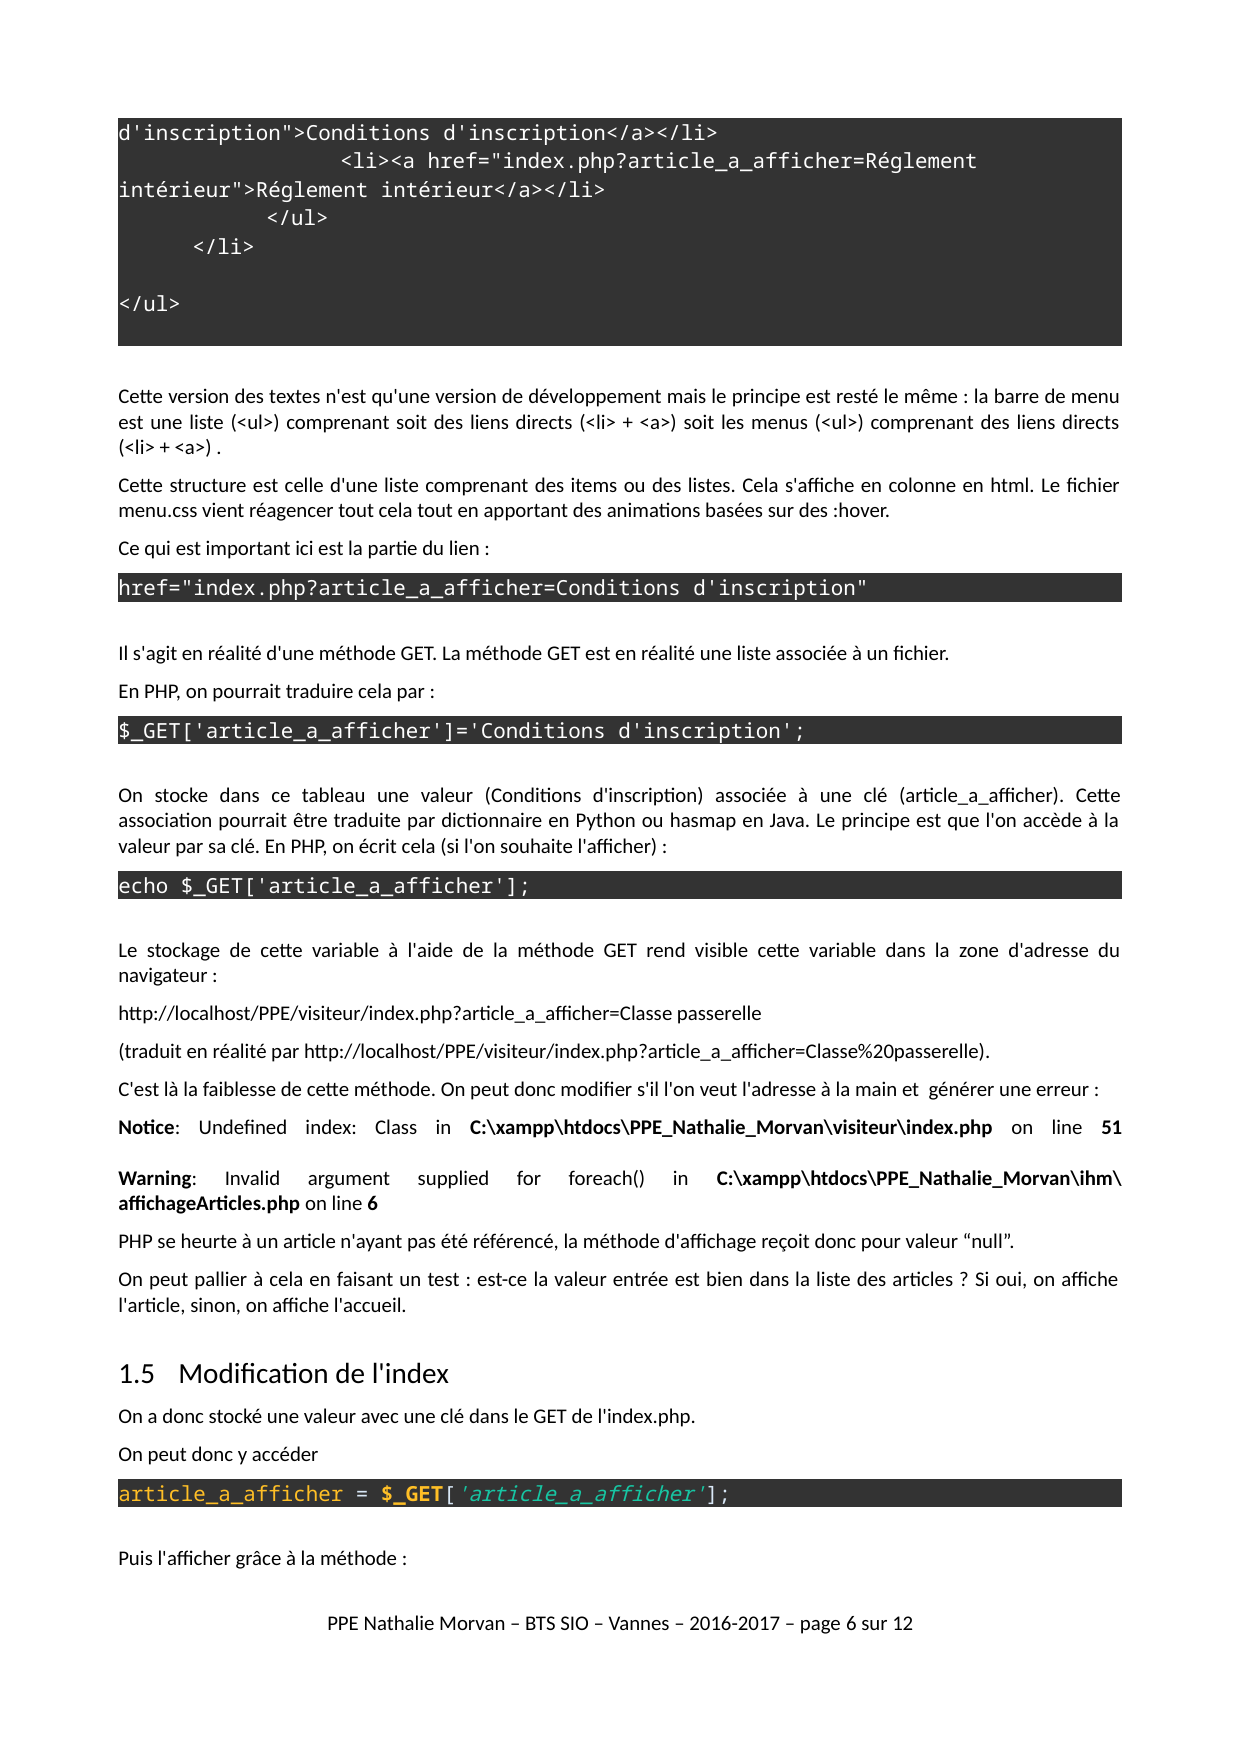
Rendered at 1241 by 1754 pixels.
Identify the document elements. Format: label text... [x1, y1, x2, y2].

subtitle Modification de l'index [118, 1355, 1122, 1390]
text echo $_GET['article_a_afficher']; [118, 871, 1122, 899]
text article_a_afficher = $_GET['article_a_afficher']; [118, 1479, 1122, 1507]
text $_GET['article_a_afficher']='Conditions d'inscription'; [118, 716, 1122, 744]
text </ul> [118, 289, 1122, 317]
text On peut donc y accéder [118, 1441, 1122, 1466]
text Notice: Undefined index: Class in C:\xampp\htdocs\PPE_Nathalie_Morvan\visiteur\index.php on line 51 Warning: Invalid argument supplied for foreach() in C:\xampp\htdocs\PPE_Nathalie_Morvan\ihm\affichageArticles.php on line 6 [118, 1114, 1122, 1216]
text Cette structure est celle d'une liste comprenant des items ou des listes. Cela s'affiche en colonne en html. Le fichier menu.css vient réagencer tout cela tout en apportant des animations basées sur des :hover. [118, 472, 1122, 523]
text href="index.php?article_a_afficher=Conditions d'inscription" [118, 573, 1122, 602]
text </li> [118, 232, 1122, 260]
text d'inscription">Conditions d'inscription</a></li> [118, 118, 1122, 147]
text http://localhost/PPE/visiteur/index.php?article_a_afficher=Classe passerelle [118, 1001, 1122, 1026]
text On stocke dans ce tableau une valeur (Conditions d'inscription) associée à une clé (article_a_afficher). Cette association pourrait être traduite par dictionnaire en Python ou hasmap en Java. Le principe est que l'on accède à la valeur par sa clé. En PHP, on écrit cela (si l'on souhaite l'afficher) : [118, 782, 1122, 858]
text Le stockage de cette variable à l'aide de la méthode GET rend visible cette variable dans la zone d'adresse du navigateur : [118, 937, 1122, 988]
text Il s'agit en réalité d'une méthode GET. La méthode GET est en réalité une liste associée à un fichier. [118, 640, 1122, 665]
text On peut pallier à cela en faisant un test : est-ce la valeur entrée est bien dans la liste des articles ? Si oui, on affiche l'article, sinon, on affiche l'accueil. [118, 1266, 1122, 1317]
text Cette version des textes n'est qu'une version de développement mais le principe est resté le même : la barre de menu est une liste (<ul>) comprenant soit des liens directs (<li> + <a>) soit les menus (<ul>) comprenant des liens directs (<li> + <a>) . [118, 383, 1122, 460]
text PHP se heurte à un article n'ayant pas été référencé, la méthode d'affichage reçoit donc pour valeur “null”. [118, 1228, 1122, 1254]
text <li><a href="index.php?article_a_afficher=Réglement intérieur">Réglement intérieur</a></li> [118, 147, 1122, 203]
text </ul> [118, 203, 1122, 232]
text Puis l'afficher grâce à la méthode : [118, 1545, 1122, 1570]
text Ce qui est important ici est la partie du lien : [118, 536, 1122, 561]
text En PHP, on pourrait traduire cela par : [118, 678, 1122, 703]
text (traduit en réalité par http://localhost/PPE/visiteur/index.php?article_a_afficher=Classe%20passerelle). [118, 1038, 1122, 1064]
text C'est là la faiblesse de cette méthode. On peut donc modifier s'il l'on veut l'adresse à la main et générer une erreur : [118, 1076, 1122, 1102]
text On a donc stocké une valeur avec une clé dans le GET de l'index.php. [118, 1403, 1122, 1428]
